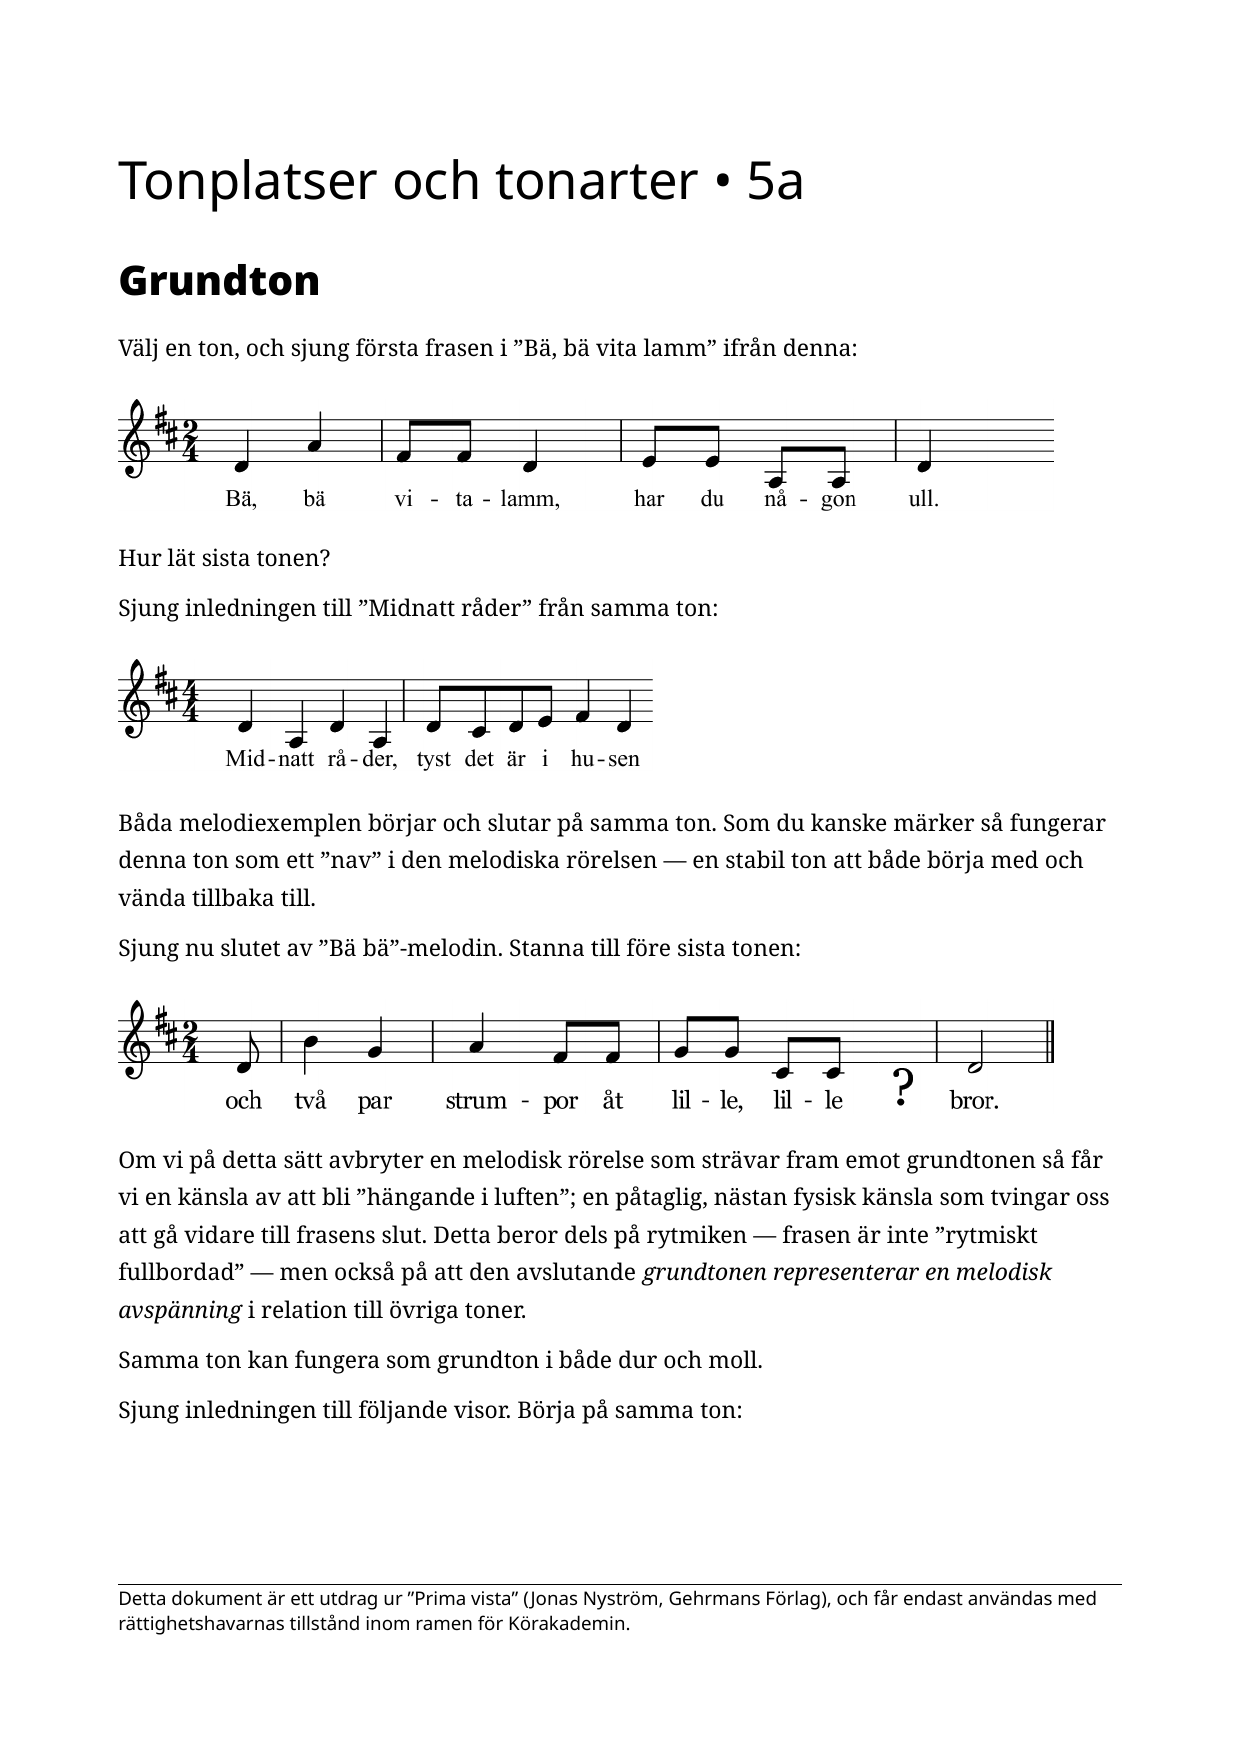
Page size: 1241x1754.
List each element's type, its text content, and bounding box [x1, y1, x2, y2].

text Båda melodiexemplen börjar och slutar på samma ton. Som du kanske märker så fungerar denna ton som ett ”nav” i den melodiska rörelsen — en stabil ton att både börja med och vända tillbaka till. [118, 807, 1122, 913]
text Sjung inledningen till ”Midnatt råder” från samma ton: [118, 592, 1122, 623]
picture [118, 659, 653, 771]
subtitle Tonplatser och tonarter • 5a [118, 143, 1122, 215]
text Sjung inledningen till följande visor. Börja på samma ton: [118, 1394, 1122, 1425]
text Om vi på detta sätt avbryter en melodisk rörelse som strävar fram emot grundtonen så får vi en känsla av att bli ”hängande i luften”; en påtaglig, nästan fysisk känsla som tvingar oss att gå vidare till frasens slut. Detta beror dels på rytmiken — frasen är inte ”rytmiskt fullbordad” — men också på att den avslutande grundtonen representerar en melodisk avspänning i relation till övriga toner. [118, 1144, 1122, 1325]
text Samma ton kan fungera som grundton i både dur och moll. [118, 1344, 1122, 1375]
text Sjung nu slutet av ”Bä bä”-melodin. Stanna till före sista tonen: [118, 932, 1122, 963]
text Välj en ton, och sjung första frasen i ”Bä, bä vita lamm” ifrån denna: [118, 332, 1122, 363]
subtitle Grundton [118, 252, 1122, 308]
picture [118, 399, 1054, 511]
text Hur lät sista tonen? [118, 542, 1122, 573]
picture [118, 999, 1054, 1114]
